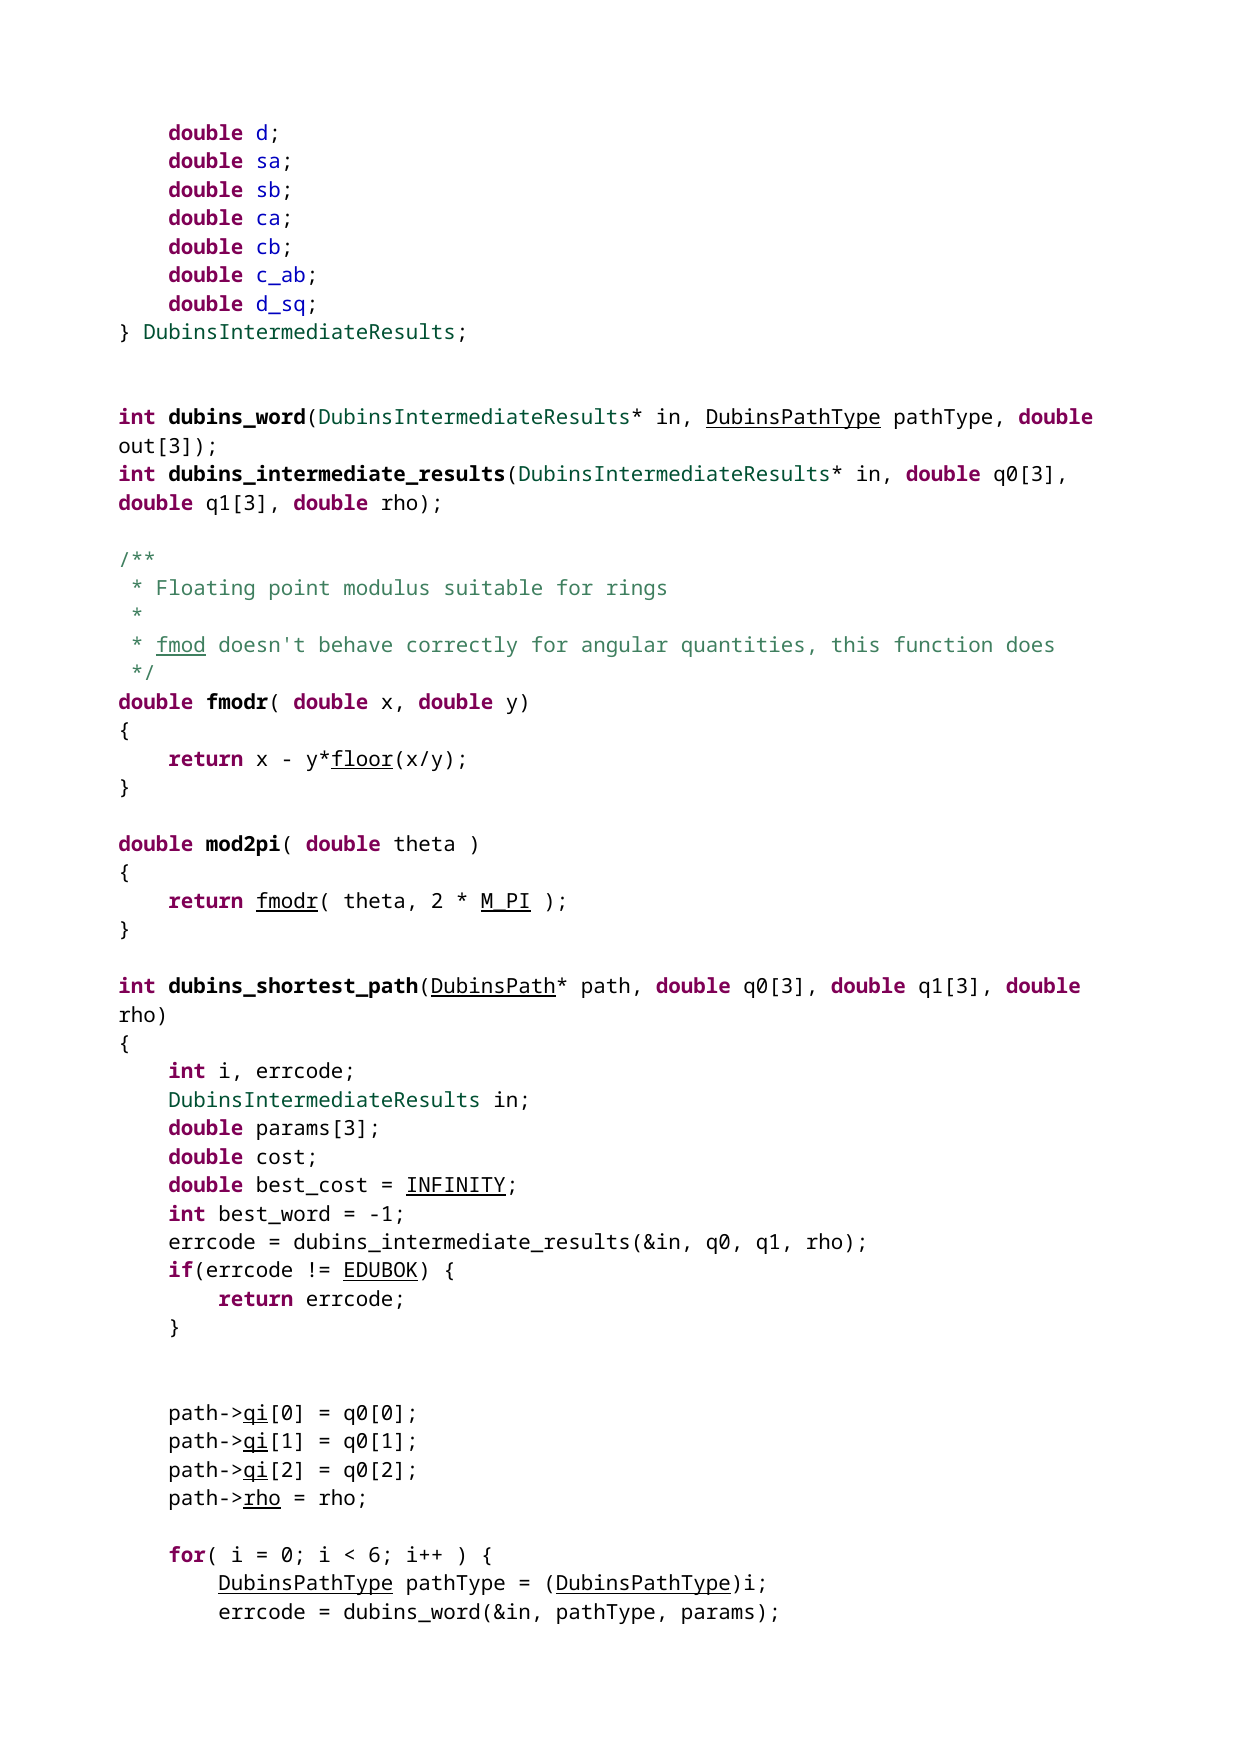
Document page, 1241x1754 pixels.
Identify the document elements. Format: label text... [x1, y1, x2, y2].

text double cost; [118, 1142, 1122, 1170]
text double c_ab; [118, 260, 1122, 289]
text double fmodr( double x, double y) [118, 687, 1122, 715]
text path->qi[0] = q0[0]; [118, 1398, 1122, 1426]
text for( i = 0; i < 6; i++ ) { [118, 1540, 1122, 1568]
text int i, errcode; [118, 1057, 1122, 1085]
text path->qi[1] = q0[1]; [118, 1426, 1122, 1455]
text double cb; [118, 232, 1122, 260]
text double mod2pi( double theta ) [118, 829, 1122, 857]
text return fmodr( theta, 2 * M_PI ); [118, 886, 1122, 914]
text path->qi[2] = q0[2]; [118, 1455, 1122, 1483]
text double sa; [118, 147, 1122, 175]
text { [118, 857, 1122, 886]
text if(errcode != EDUBOK) { [118, 1256, 1122, 1284]
text return x - y*floor(x/y); [118, 744, 1122, 772]
text double ca; [118, 203, 1122, 232]
text double best_cost = INFINITY; [118, 1170, 1122, 1199]
text int dubins_intermediate_results(DubinsIntermediateResults* in, double q0[3], double q1[3], double rho); [118, 459, 1122, 516]
text /** [118, 545, 1122, 573]
text } DubinsIntermediateResults; [118, 317, 1122, 346]
text * fmod doesn't behave correctly for angular quantities, this function does [118, 630, 1122, 658]
text */ [118, 658, 1122, 687]
text * Floating point modulus suitable for rings [118, 573, 1122, 602]
text int dubins_shortest_path(DubinsPath* path, double q0[3], double q1[3], double rho) [118, 971, 1122, 1028]
text errcode = dubins_intermediate_results(&in, q0, q1, rho); [118, 1227, 1122, 1256]
text { [118, 1028, 1122, 1057]
text } [118, 1312, 1122, 1341]
text DubinsIntermediateResults in; [118, 1085, 1122, 1113]
text * [118, 602, 1122, 630]
text double params[3]; [118, 1113, 1122, 1142]
text double d_sq; [118, 289, 1122, 317]
text } [118, 914, 1122, 943]
text int dubins_word(DubinsIntermediateResults* in, DubinsPathType pathType, double out[3]); [118, 402, 1122, 459]
text return errcode; [118, 1284, 1122, 1312]
text DubinsPathType pathType = (DubinsPathType)i; [118, 1568, 1122, 1597]
text { [118, 715, 1122, 744]
text double d; [118, 118, 1122, 147]
text path->rho = rho; [118, 1483, 1122, 1512]
text double sb; [118, 175, 1122, 203]
text errcode = dubins_word(&in, pathType, params); [118, 1597, 1122, 1625]
text } [118, 772, 1122, 801]
text int best_word = -1; [118, 1199, 1122, 1227]
